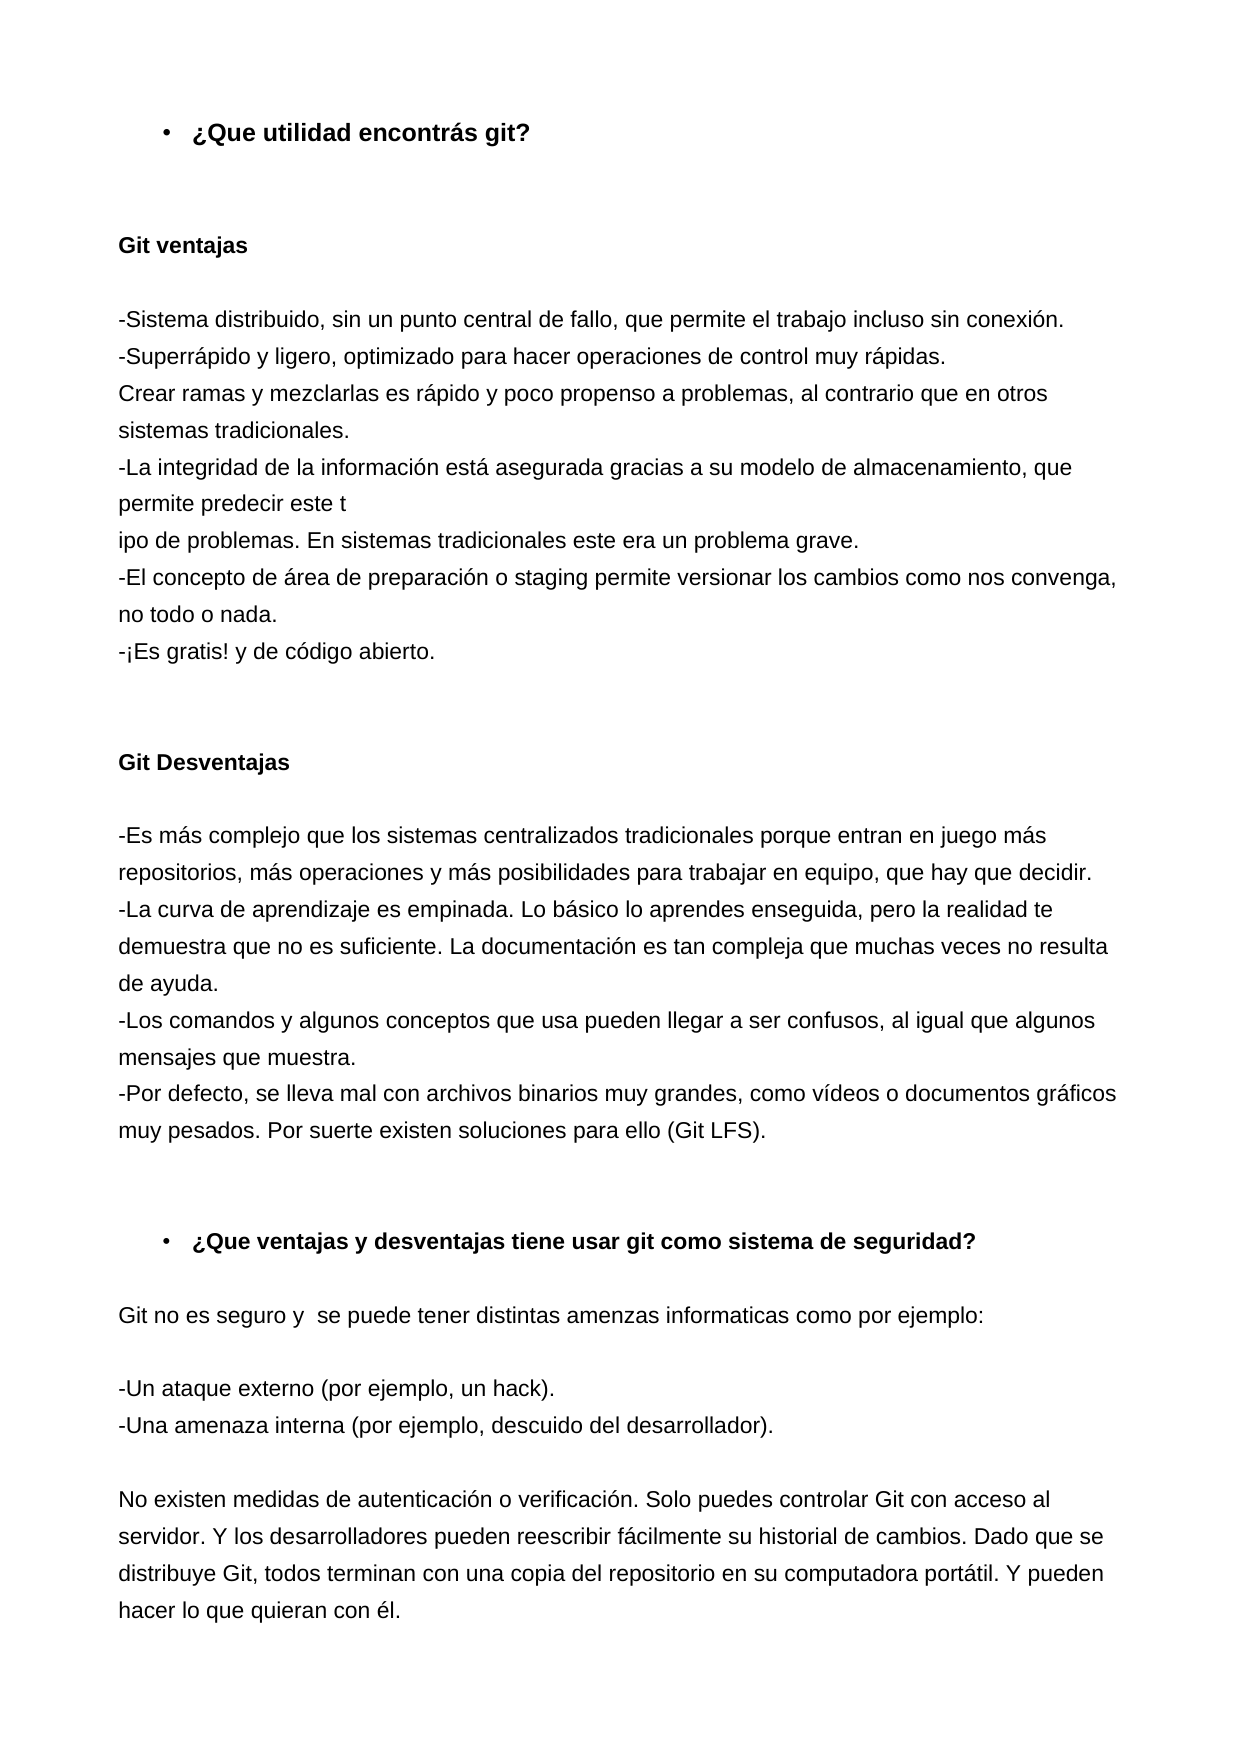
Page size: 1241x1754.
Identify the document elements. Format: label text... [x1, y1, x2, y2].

text -La curva de aprendizaje es empinada. Lo básico lo aprendes enseguida, pero la realidad te demuestra que no es suficiente. La documentación es tan compleja que muchas veces no resulta de ayuda. [118, 896, 1122, 996]
text ipo de problemas. En sistemas tradicionales este era un problema grave. [118, 527, 1122, 553]
text -Es más complejo que los sistemas centralizados tradicionales porque entran en juego más repositorios, más operaciones y más posibilidades para trabajar en equipo, que hay que decidir. [118, 822, 1122, 885]
text Git ventajas [118, 232, 1122, 258]
list ¿Que utilidad encontrás git? [162, 118, 1122, 147]
list ¿Que ventajas y desventajas tiene usar git como sistema de seguridad? [162, 1228, 1122, 1254]
text -Por defecto, se lleva mal con archivos binarios muy grandes, como vídeos o documentos gráficos muy pesados. Por suerte existen soluciones para ello (Git LFS). [118, 1080, 1122, 1143]
text -¡Es gratis! y de código abierto. [118, 638, 1122, 664]
text -El concepto de área de preparación o staging permite versionar los cambios como nos convenga, no todo o nada. [118, 564, 1122, 627]
text Crear ramas y mezclarlas es rápido y poco propenso a problemas, al contrario que en otros sistemas tradicionales. [118, 380, 1122, 443]
text No existen medidas de autenticación o verificación. Solo puedes controlar Git con acceso al servidor. Y los desarrolladores pueden reescribir fácilmente su historial de cambios. Dado que se distribuye Git, todos terminan con una copia del repositorio en su computadora portátil. Y pueden hacer lo que quieran con él. [118, 1486, 1122, 1623]
text -Una amenaza interna (por ejemplo, descuido del desarrollador). [118, 1412, 1122, 1438]
text -Superrápido y ligero, optimizado para hacer operaciones de control muy rápidas. [118, 343, 1122, 369]
text -La integridad de la información está asegurada gracias a su modelo de almacenamiento, que permite predecir este t [118, 453, 1122, 517]
text Git Desventajas [118, 748, 1122, 775]
text -Los comandos y algunos conceptos que usa pueden llegar a ser confusos, al igual que algunos mensajes que muestra. [118, 1007, 1122, 1070]
text -Sistema distribuido, sin un punto central de fallo, que permite el trabajo incluso sin conexión. [118, 306, 1122, 332]
text Git no es seguro y se puede tener distintas amenzas informaticas como por ejemplo: [118, 1302, 1122, 1328]
text -Un ataque externo (por ejemplo, un hack). [118, 1375, 1122, 1402]
